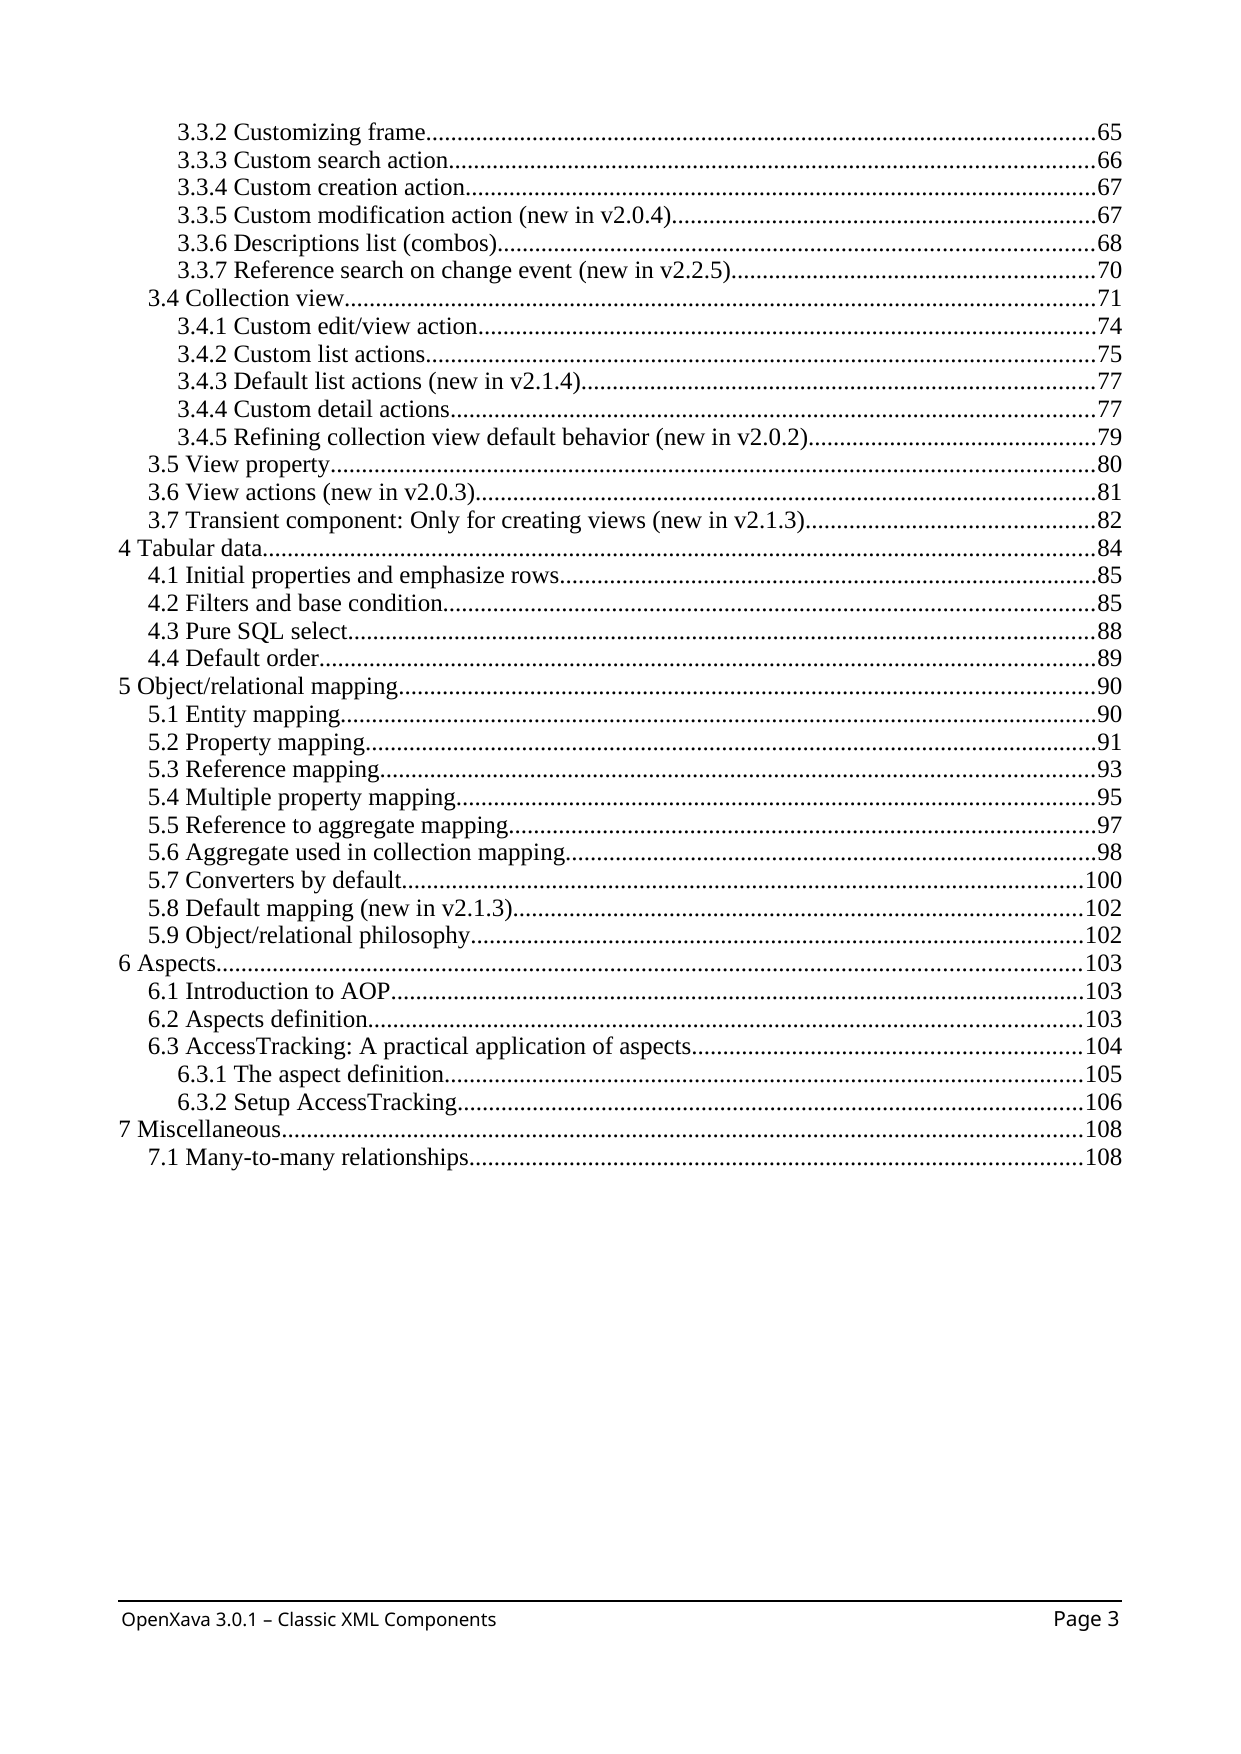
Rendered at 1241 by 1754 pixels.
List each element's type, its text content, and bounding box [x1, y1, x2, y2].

text 4.1 Initial properties and emphasize rows 85 [148, 561, 1122, 589]
text 3.4 Collection view 71 [148, 284, 1122, 312]
text 7 Miscellaneous 108 [118, 1116, 1122, 1143]
text 3.3.6 Descriptions list (combos) 68 [177, 229, 1122, 257]
text 3.4.4 Custom detail actions 77 [177, 395, 1122, 423]
text 3.3.4 Custom creation action 67 [177, 173, 1122, 201]
text 3.3.7 Reference search on change event (new in v2.2.5) 70 [177, 257, 1122, 284]
text 3.3.5 Custom modification action (new in v2.0.4) 67 [177, 201, 1122, 229]
text 3.4.5 Refining collection view default behavior (new in v2.0.2) 79 [177, 423, 1122, 451]
text 4 Tabular data 84 [118, 534, 1122, 561]
text 5.4 Multiple property mapping 95 [148, 783, 1122, 811]
text 5.5 Reference to aggregate mapping 97 [148, 811, 1122, 838]
text 6.1 Introduction to AOP 103 [148, 977, 1122, 1005]
text 5.2 Property mapping 91 [148, 728, 1122, 755]
text 7.1 Many-to-many relationships 108 [148, 1143, 1122, 1171]
text 3.3.3 Custom search action 66 [177, 146, 1122, 173]
text 5.7 Converters by default 100 [148, 866, 1122, 894]
text 3.4.1 Custom edit/view action 74 [177, 312, 1122, 340]
text 3.4.2 Custom list actions 75 [177, 340, 1122, 367]
text 5.9 Object/relational philosophy 102 [148, 922, 1122, 949]
text 6.3.2 Setup AccessTracking 106 [177, 1088, 1122, 1116]
text 6.2 Aspects definition 103 [148, 1005, 1122, 1032]
text 5.6 Aggregate used in collection mapping 98 [148, 838, 1122, 866]
text 6.3 AccessTracking: A practical application of aspects 104 [148, 1032, 1122, 1060]
text 4.3 Pure SQL select 88 [148, 617, 1122, 644]
text 5.3 Reference mapping 93 [148, 755, 1122, 783]
text 4.4 Default order 89 [148, 644, 1122, 672]
text 5.1 Entity mapping 90 [148, 700, 1122, 728]
text 6.3.1 The aspect definition 105 [177, 1060, 1122, 1088]
text 5 Object/relational mapping 90 [118, 672, 1122, 700]
text 3.3.2 Customizing frame 65 [177, 118, 1122, 146]
text 3.5 View property 80 [148, 451, 1122, 478]
text 5.8 Default mapping (new in v2.1.3) 102 [148, 894, 1122, 922]
text 3.7 Transient component: Only for creating views (new in v2.1.3) 82 [148, 506, 1122, 534]
text 3.4.3 Default list actions (new in v2.1.4) 77 [177, 367, 1122, 395]
text 4.2 Filters and base condition 85 [148, 589, 1122, 617]
text 3.6 View actions (new in v2.0.3) 81 [148, 478, 1122, 506]
text 6 Aspects 103 [118, 949, 1122, 977]
